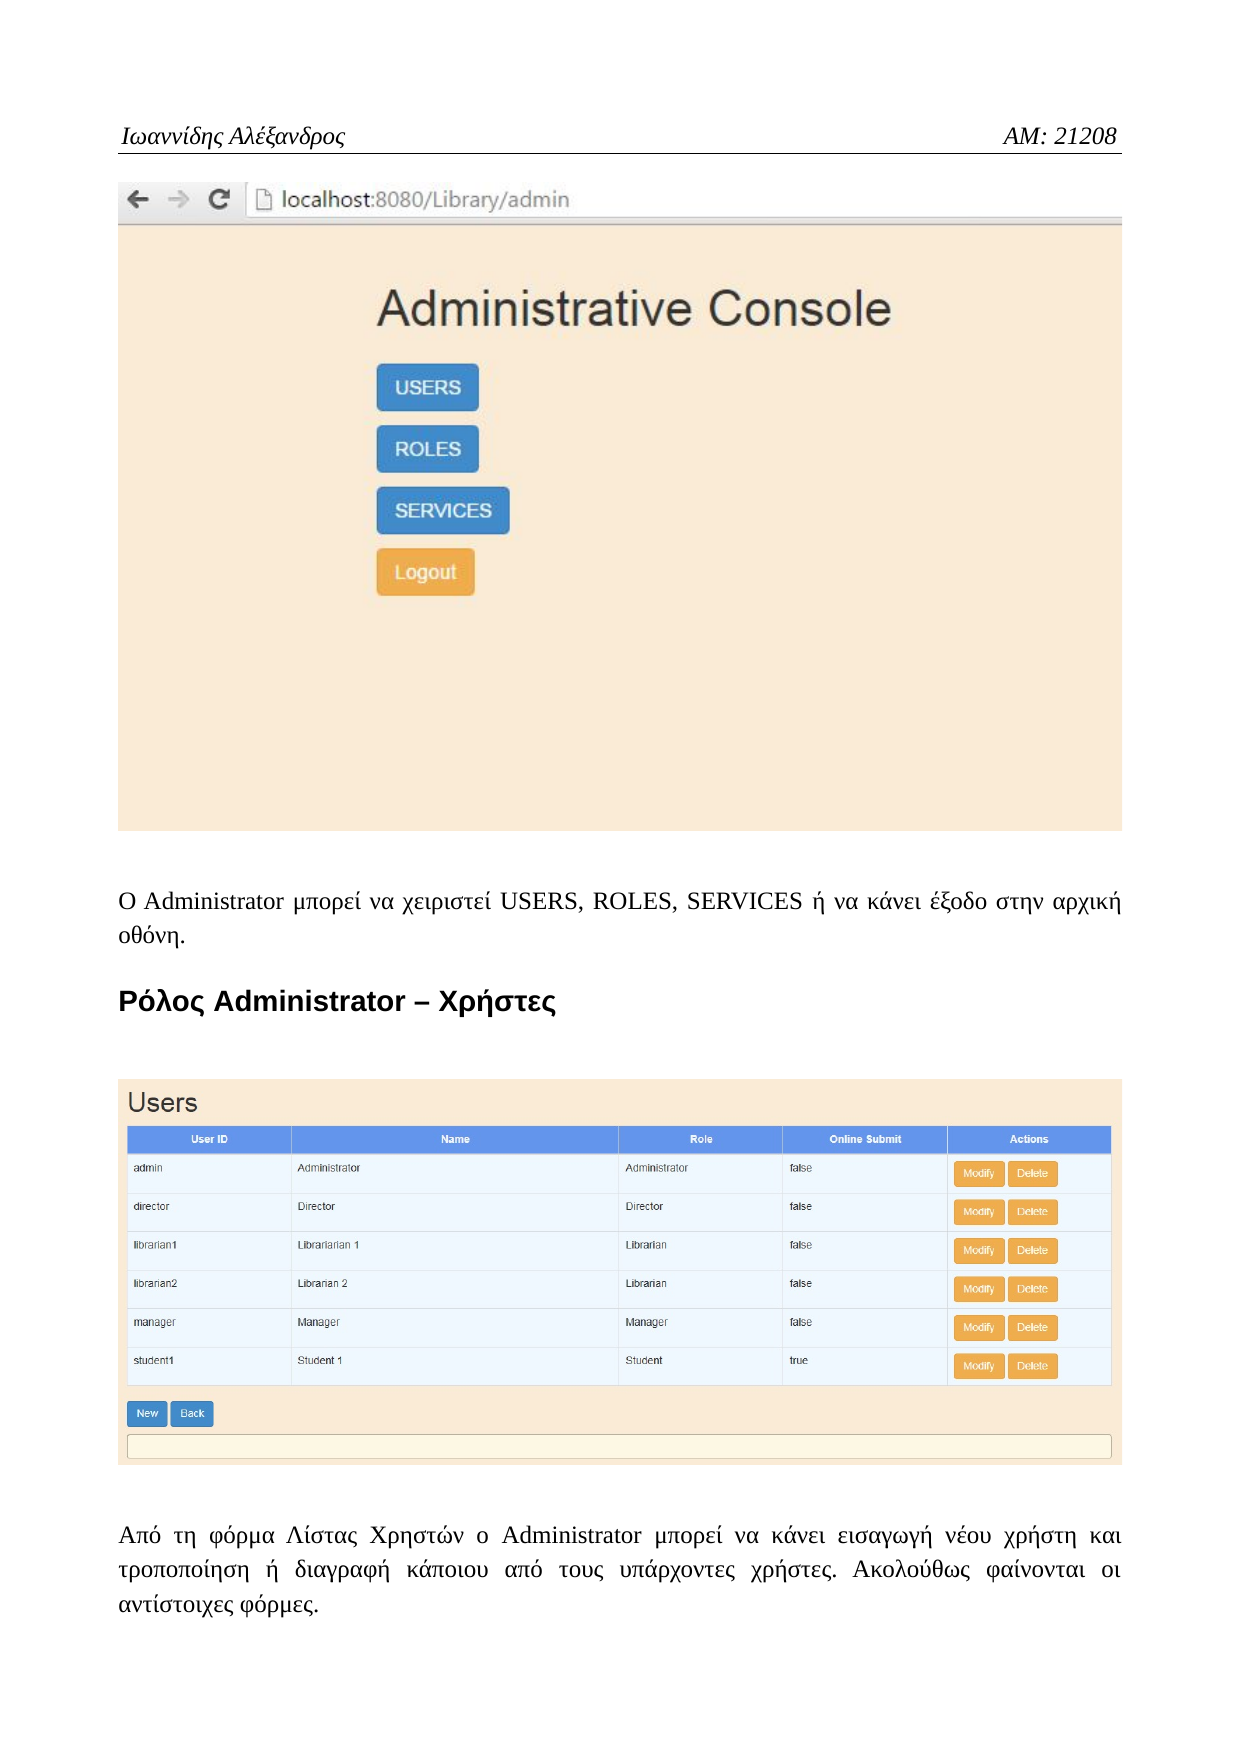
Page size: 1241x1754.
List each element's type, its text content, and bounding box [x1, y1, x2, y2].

subtitle Ρόλος Administrator – Χρήστες [118, 984, 1122, 1018]
picture [118, 1079, 1123, 1465]
text O Administrator μπορεί να χειριστεί USERS, ROLES, SERVICES ή να κάνει έξοδο στην αρχική οθόνη. [118, 886, 1122, 949]
picture [118, 182, 1123, 831]
text Από τη φόρμα Λίστας Χρηστών ο Administrator μπορεί να κάνει εισαγωγή νέου χρήστη και τροποποίηση ή διαγραφή κάποιου από τους υπάρχοντες χρήστες. Ακολούθως φαίνονται οι αντίστοιχες φόρμες. [118, 1520, 1122, 1617]
